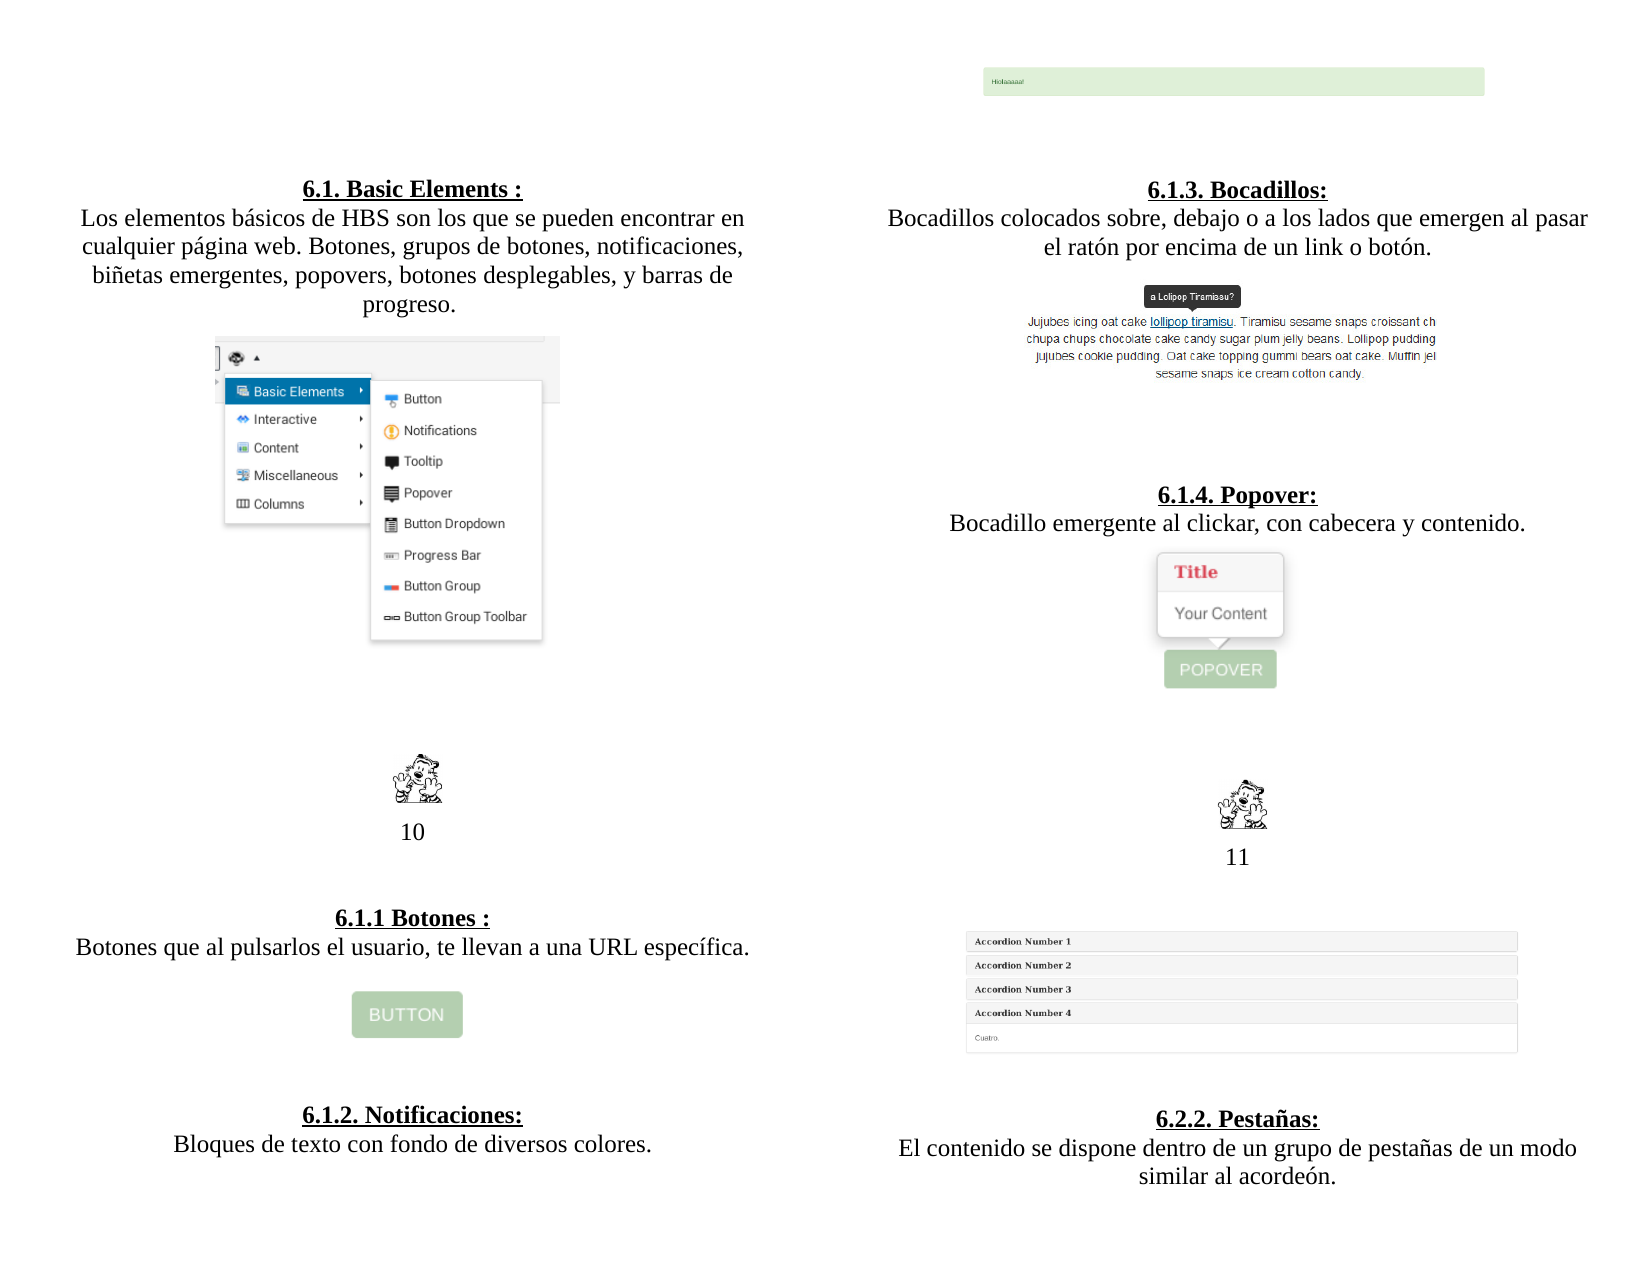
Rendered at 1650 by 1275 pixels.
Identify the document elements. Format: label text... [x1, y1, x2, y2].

text Los elementos básicos de HBS son los que se pueden encontrar en cualquier página web. Botones, grupos de botones, notificaciones, biñetas emergentes, popovers, botones desplegables, y barras de progreso. [59, 203, 766, 318]
text 6.1.2. Notificaciones: [59, 1100, 766, 1129]
text Bocadillo emergente al clickar, con cabecera y contenido. [884, 508, 1591, 537]
text 6.1. Basic Elements : [59, 174, 766, 203]
text Bocadillos colocados sobre, debajo o a los lados que emergen al pasar el ratón por encima de un link o botón. [884, 203, 1591, 261]
text 6.1.1 Botones : [59, 903, 766, 932]
text 10 [59, 817, 766, 845]
picture [1217, 779, 1268, 829]
text 11 [884, 842, 1591, 871]
text 6.1.3. Bocadillos: [884, 175, 1591, 203]
text Botones que al pulsarlos el usuario, te llevan a una URL específica. [59, 932, 766, 960]
picture [961, 924, 1527, 1063]
text 6.1.4. Popover: [884, 480, 1591, 508]
picture [336, 972, 489, 1070]
picture [981, 59, 1494, 105]
text 6.2.2. Pestañas: [884, 1104, 1591, 1133]
picture [392, 754, 443, 803]
text El contenido se dispone dentro de un grupo de pestañas de un modo similar al acordeón. [884, 1133, 1591, 1190]
picture [215, 336, 560, 663]
picture [1140, 546, 1305, 709]
picture [1010, 265, 1437, 458]
text Bloques de texto con fondo de diversos colores. [59, 1129, 766, 1158]
